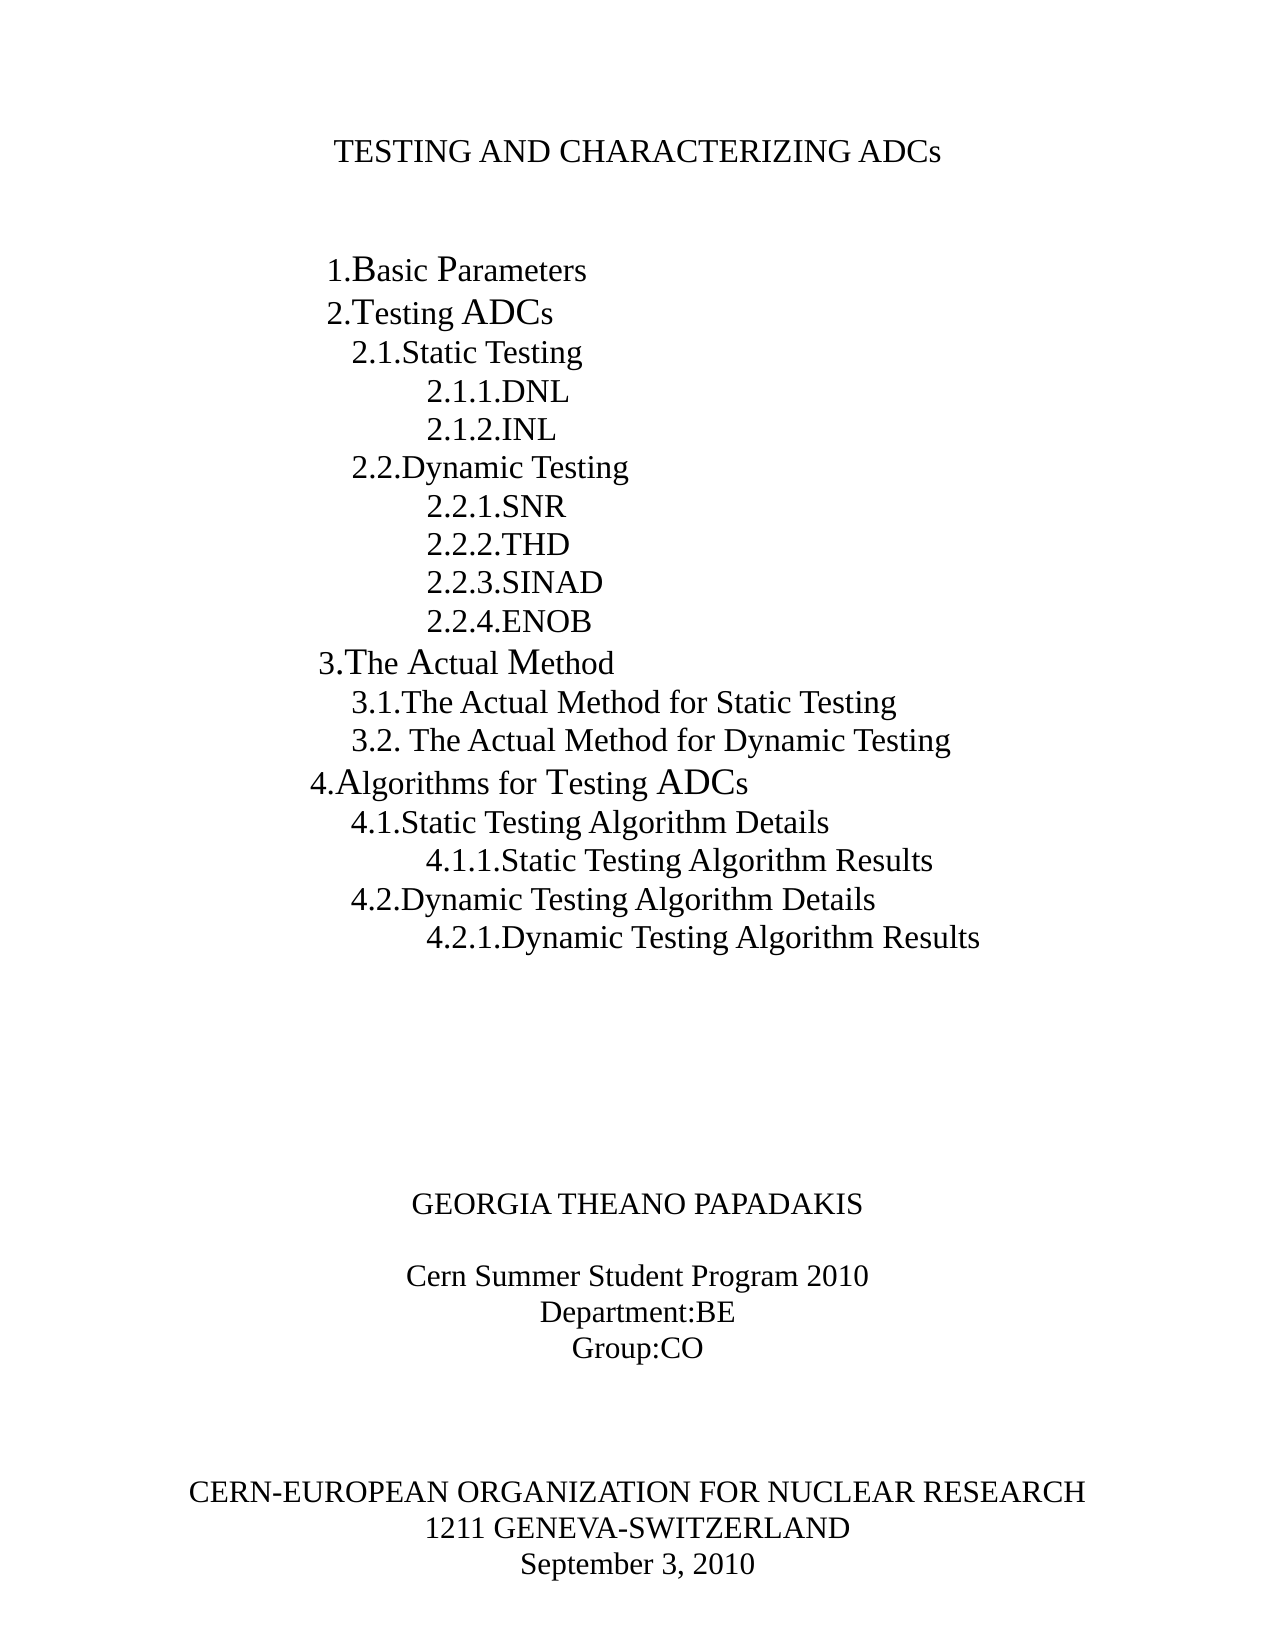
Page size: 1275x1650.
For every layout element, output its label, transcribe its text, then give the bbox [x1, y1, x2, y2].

text 2.1.1.DNL [118, 371, 1157, 409]
text GEORGIA THEANO PAPADAKIS [118, 1186, 1157, 1221]
text 4.1.Static Testing Algorithm Details [126, 802, 1157, 841]
text 1211 GENEVA-SWITZERLAND [118, 1509, 1157, 1545]
text 4.1.1.Static Testing Algorithm Results [126, 841, 1157, 879]
text 2.Testing ADCs [118, 289, 1157, 333]
text 2.2.2.THD [118, 524, 1157, 563]
text 4.Algorithms for Testing ADCs [118, 759, 1157, 802]
text Group:CO [118, 1329, 1157, 1365]
text September 3, 2010 [118, 1545, 1157, 1581]
text 3.2. The Actual Method for Dynamic Testing [351, 721, 1157, 759]
text Cern Summer Student Program 2010 [118, 1257, 1157, 1293]
text 3.1.The Actual Method for Static Testing [351, 682, 1157, 721]
text 2.2.4.ENOB [118, 601, 1157, 639]
text 4.2.Dynamic Testing Algorithm Details [126, 879, 1157, 917]
text 2.2.Dynamic Testing [118, 448, 1157, 486]
text CERN-EUROPEAN ORGANIZATION FOR NUCLEAR RESEARCH [118, 1473, 1157, 1509]
text 2.1.Static Testing [118, 333, 1157, 371]
text 4.2.1.Dynamic Testing Algorithm Results [351, 917, 1157, 956]
text 2.2.1.SNR [118, 486, 1157, 524]
text Department:BE [118, 1293, 1157, 1329]
text 3.The Actual Method [118, 639, 1157, 682]
text TESTING AND CHARACTERIZING ADCs [118, 131, 1157, 170]
text 2.1.2.INL [118, 409, 1157, 448]
text 2.2.3.SINAD [118, 563, 1157, 601]
text 1.Basic Parameters [118, 246, 1157, 289]
